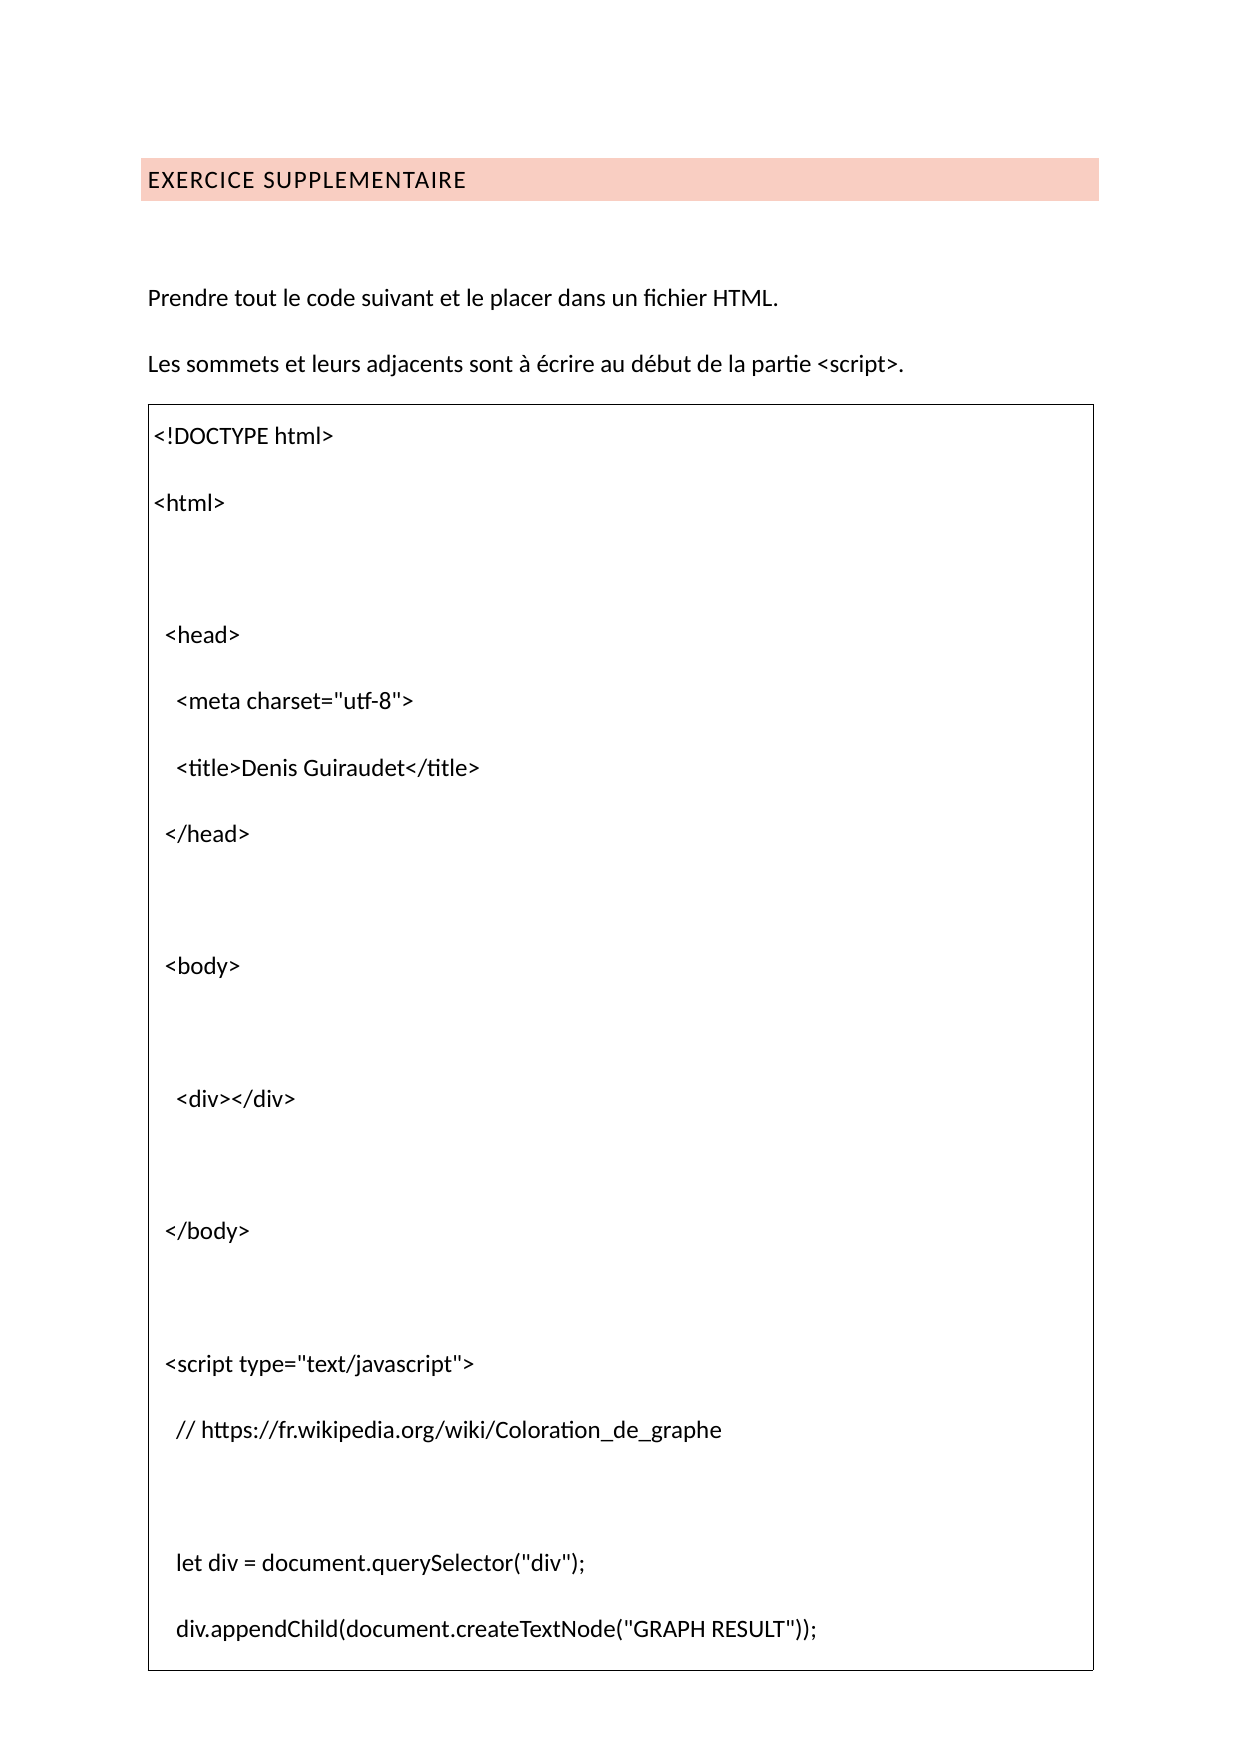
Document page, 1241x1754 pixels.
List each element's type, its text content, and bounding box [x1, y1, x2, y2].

subtitle EXERCICE SUPPLEMENTAIRE [148, 164, 1093, 195]
text Les sommets et leurs adjacents sont à écrire au début de la partie <script>. [148, 348, 1093, 379]
text Prendre tout le code suivant et le placer dans un fichier HTML. [148, 282, 1093, 313]
table_header <!DOCTYPE html> <html> <head> <meta charset="utf-8"> <title>Denis Guiraudet</title> </head> <body> <div></div> </body> <script type="text/javascript"> // https://fr.wikipedia.org/wiki/Coloration_de_graphe let div = document.querySelector("div"); div.appendChild(document.createTextNode("GRAPH RESULT")); [149, 405, 1093, 1670]
